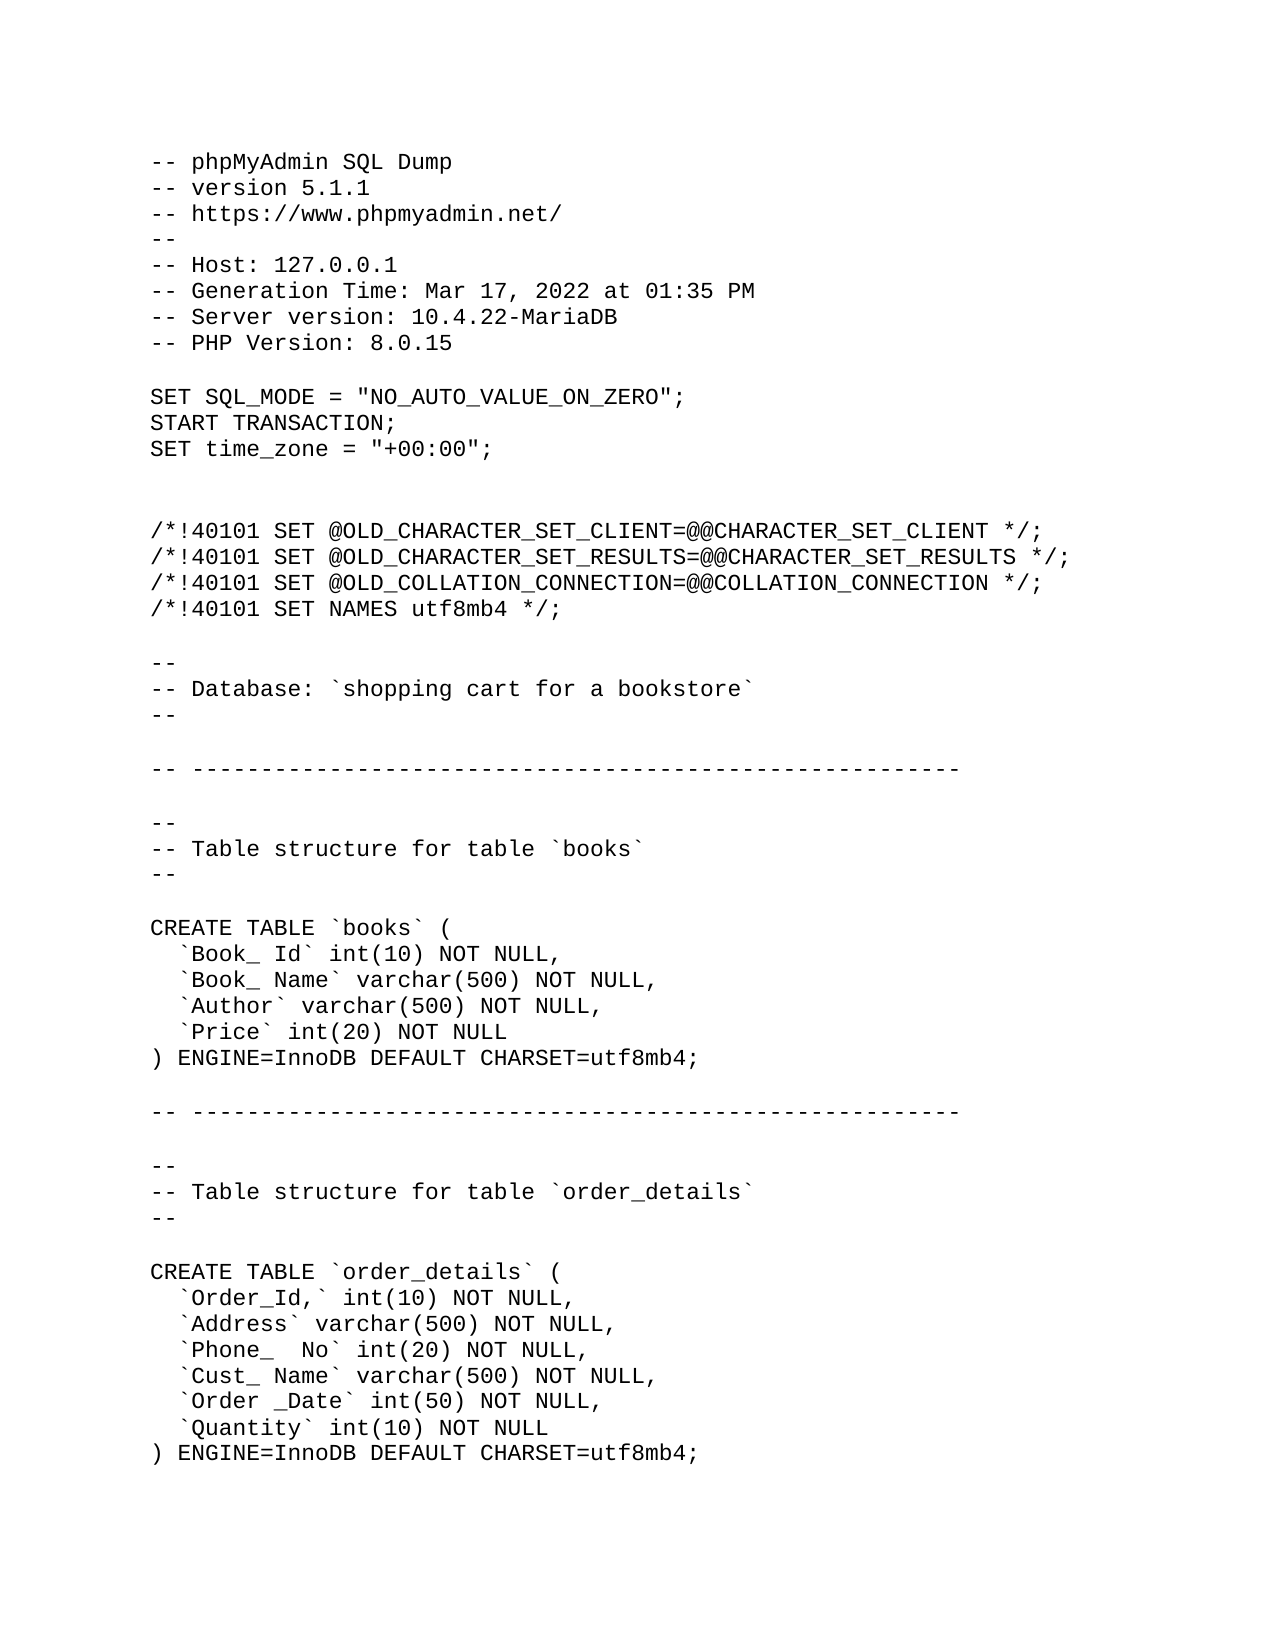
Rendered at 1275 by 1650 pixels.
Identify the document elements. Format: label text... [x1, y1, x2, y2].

text -- [150, 703, 1125, 729]
text -- -------------------------------------------------------- [150, 757, 1125, 783]
text `Phone_ No` int(20) NOT NULL, [150, 1338, 1125, 1364]
text -- [150, 811, 1125, 837]
text ) ENGINE=InnoDB DEFAULT CHARSET=utf8mb4; [150, 1046, 1125, 1072]
text `Author` varchar(500) NOT NULL, [150, 994, 1125, 1021]
text /*!40101 SET @OLD_CHARACTER_SET_CLIENT=@@CHARACTER_SET_CLIENT */; [150, 519, 1125, 545]
text `Book_ Id` int(10) NOT NULL, [150, 943, 1125, 969]
text -- Server version: 10.4.22-MariaDB [150, 306, 1125, 332]
text -- [150, 1206, 1125, 1232]
text `Address` varchar(500) NOT NULL, [150, 1312, 1125, 1338]
text SET time_zone = "+00:00"; [150, 437, 1125, 463]
text /*!40101 SET @OLD_CHARACTER_SET_RESULTS=@@CHARACTER_SET_RESULTS */; [150, 545, 1125, 571]
text -- [150, 1154, 1125, 1180]
text -- [150, 863, 1125, 889]
text -- Table structure for table `books` [150, 837, 1125, 863]
text `Cust_ Name` varchar(500) NOT NULL, [150, 1364, 1125, 1390]
text -- Table structure for table `order_details` [150, 1180, 1125, 1206]
text `Book_ Name` varchar(500) NOT NULL, [150, 969, 1125, 994]
text -- Generation Time: Mar 17, 2022 at 01:35 PM [150, 280, 1125, 306]
text -- PHP Version: 8.0.15 [150, 332, 1125, 357]
text -- version 5.1.1 [150, 176, 1125, 202]
text `Price` int(20) NOT NULL [150, 1021, 1125, 1046]
text -- https://www.phpmyadmin.net/ [150, 202, 1125, 228]
text -- Host: 127.0.0.1 [150, 254, 1125, 280]
text /*!40101 SET NAMES utf8mb4 */; [150, 597, 1125, 623]
text SET SQL_MODE = "NO_AUTO_VALUE_ON_ZERO"; [150, 386, 1125, 411]
text `Order_Id,` int(10) NOT NULL, [150, 1286, 1125, 1312]
text /*!40101 SET @OLD_COLLATION_CONNECTION=@@COLLATION_CONNECTION */; [150, 571, 1125, 597]
text CREATE TABLE `order_details` ( [150, 1260, 1125, 1286]
text -- Database: `shopping cart for a bookstore` [150, 677, 1125, 703]
text `Quantity` int(10) NOT NULL [150, 1416, 1125, 1442]
text ) ENGINE=InnoDB DEFAULT CHARSET=utf8mb4; [150, 1442, 1125, 1468]
text `Order _Date` int(50) NOT NULL, [150, 1390, 1125, 1416]
text -- [150, 228, 1125, 254]
text -- -------------------------------------------------------- [150, 1100, 1125, 1126]
text -- [150, 651, 1125, 677]
text -- phpMyAdmin SQL Dump [150, 150, 1125, 176]
text START TRANSACTION; [150, 411, 1125, 437]
text CREATE TABLE `books` ( [150, 917, 1125, 943]
